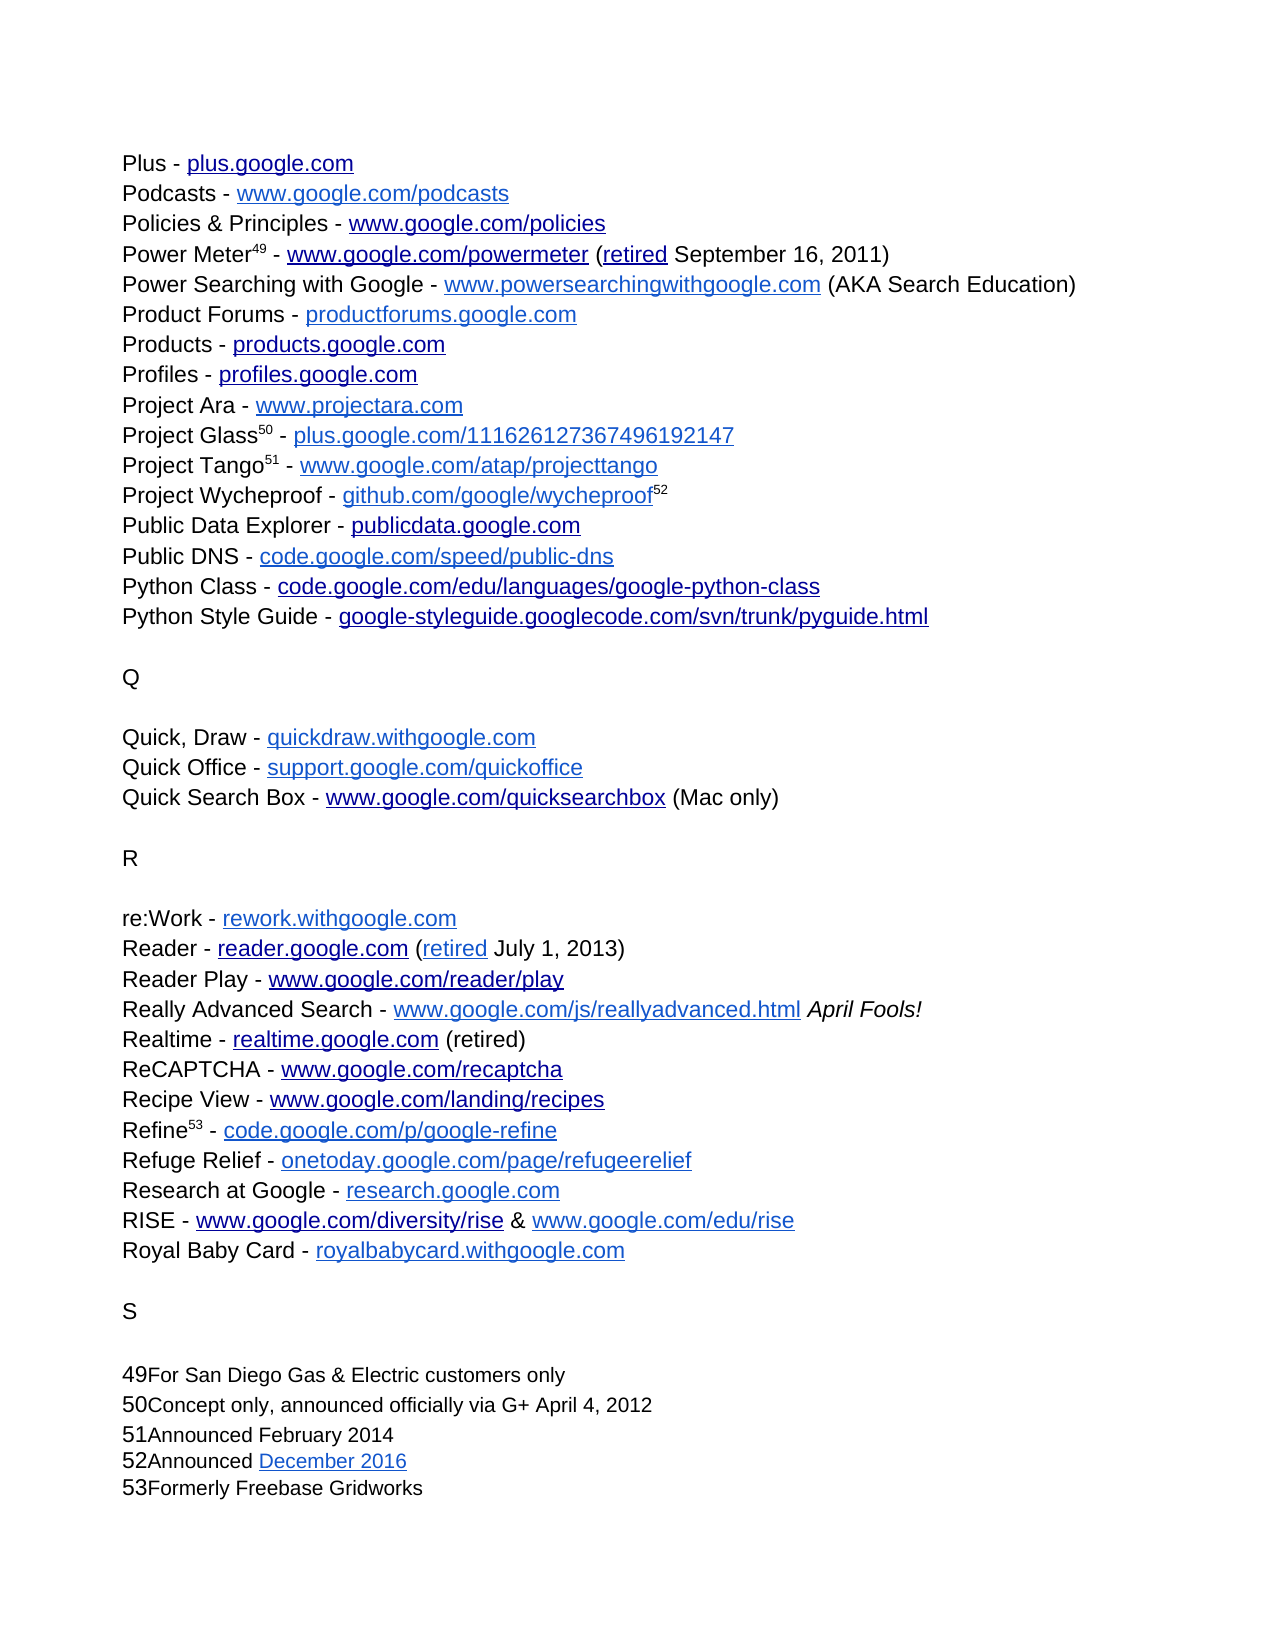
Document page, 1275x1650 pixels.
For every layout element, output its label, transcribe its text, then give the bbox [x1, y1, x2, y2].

text Products - products.google.com [122, 331, 1191, 358]
text Quick, Draw - quickdraw.withgoogle.com [122, 724, 1191, 750]
text Q [122, 663, 1191, 690]
text Realtime - realtime.google.com (retired) [122, 1026, 1191, 1052]
text Research at Google - research.google.com [122, 1177, 1191, 1203]
text Reader - reader.google.com (retired July 1, 2013) [122, 935, 1191, 962]
text ReCAPTCHA - www.google.com/recaptcha [122, 1056, 1191, 1083]
text Project Wycheproof - github.com/google/wycheproof [122, 482, 1191, 509]
text Project Glass - plus.google.com/111626127367496192147 [122, 422, 1191, 448]
text Power Searching with Google - www.powersearchingwithgoogle.com (AKA Search Education) [122, 271, 1191, 297]
text Announced December 2016 [122, 1447, 1191, 1474]
text RISE - www.google.com/diversity/rise & www.google.com/edu/rise [122, 1207, 1191, 1234]
text Recipe View - www.google.com/landing/recipes [122, 1086, 1191, 1113]
text Reader Play - www.google.com/reader/play [122, 966, 1191, 992]
text Project Ara - www.projectara.com [122, 392, 1191, 418]
text Project Tango - www.google.com/atap/projecttango [122, 452, 1191, 478]
text R [122, 845, 1191, 871]
text Python Style Guide - google-styleguide.googlecode.com/svn/trunk/pyguide.html [122, 603, 1191, 629]
text re:Work - rework.withgoogle.com [122, 905, 1191, 932]
text Announced February 2014 [122, 1421, 1191, 1447]
text Public DNS - code.google.com/speed/public-dns [122, 543, 1191, 569]
text Public Data Explorer - publicdata.google.com [122, 512, 1191, 539]
text Quick Search Box - www.google.com/quicksearchbox (Mac only) [122, 784, 1191, 811]
text Plus - plus.google.com [122, 150, 1191, 176]
text For San Diego Gas & Electric customers only [122, 1361, 1191, 1387]
text Product Forums - productforums.google.com [122, 301, 1191, 327]
text Formerly Freebase Gridworks [122, 1474, 1191, 1500]
text S [122, 1298, 1191, 1324]
text Podcasts - www.google.com/podcasts [122, 180, 1191, 207]
text Python Class - code.google.com/edu/languages/google-python-class [122, 573, 1191, 599]
text Refine - code.google.com/p/google-refine [122, 1117, 1191, 1143]
text Power Meter - www.google.com/powermeter (retired September 16, 2011) [122, 241, 1191, 267]
text Refuge Relief - onetoday.google.com/page/refugeerelief [122, 1147, 1191, 1173]
text Royal Baby Card - royalbabycard.withgoogle.com [122, 1237, 1191, 1264]
text Quick Office - support.google.com/quickoffice [122, 754, 1191, 781]
text Concept only, announced officially via G+ April 4, 2012 [122, 1391, 1191, 1417]
text Really Advanced Search - www.google.com/js/reallyadvanced.html April Fools! [122, 996, 1191, 1022]
text Profiles - profiles.google.com [122, 361, 1191, 388]
text Policies & Principles - www.google.com/policies [122, 210, 1191, 237]
